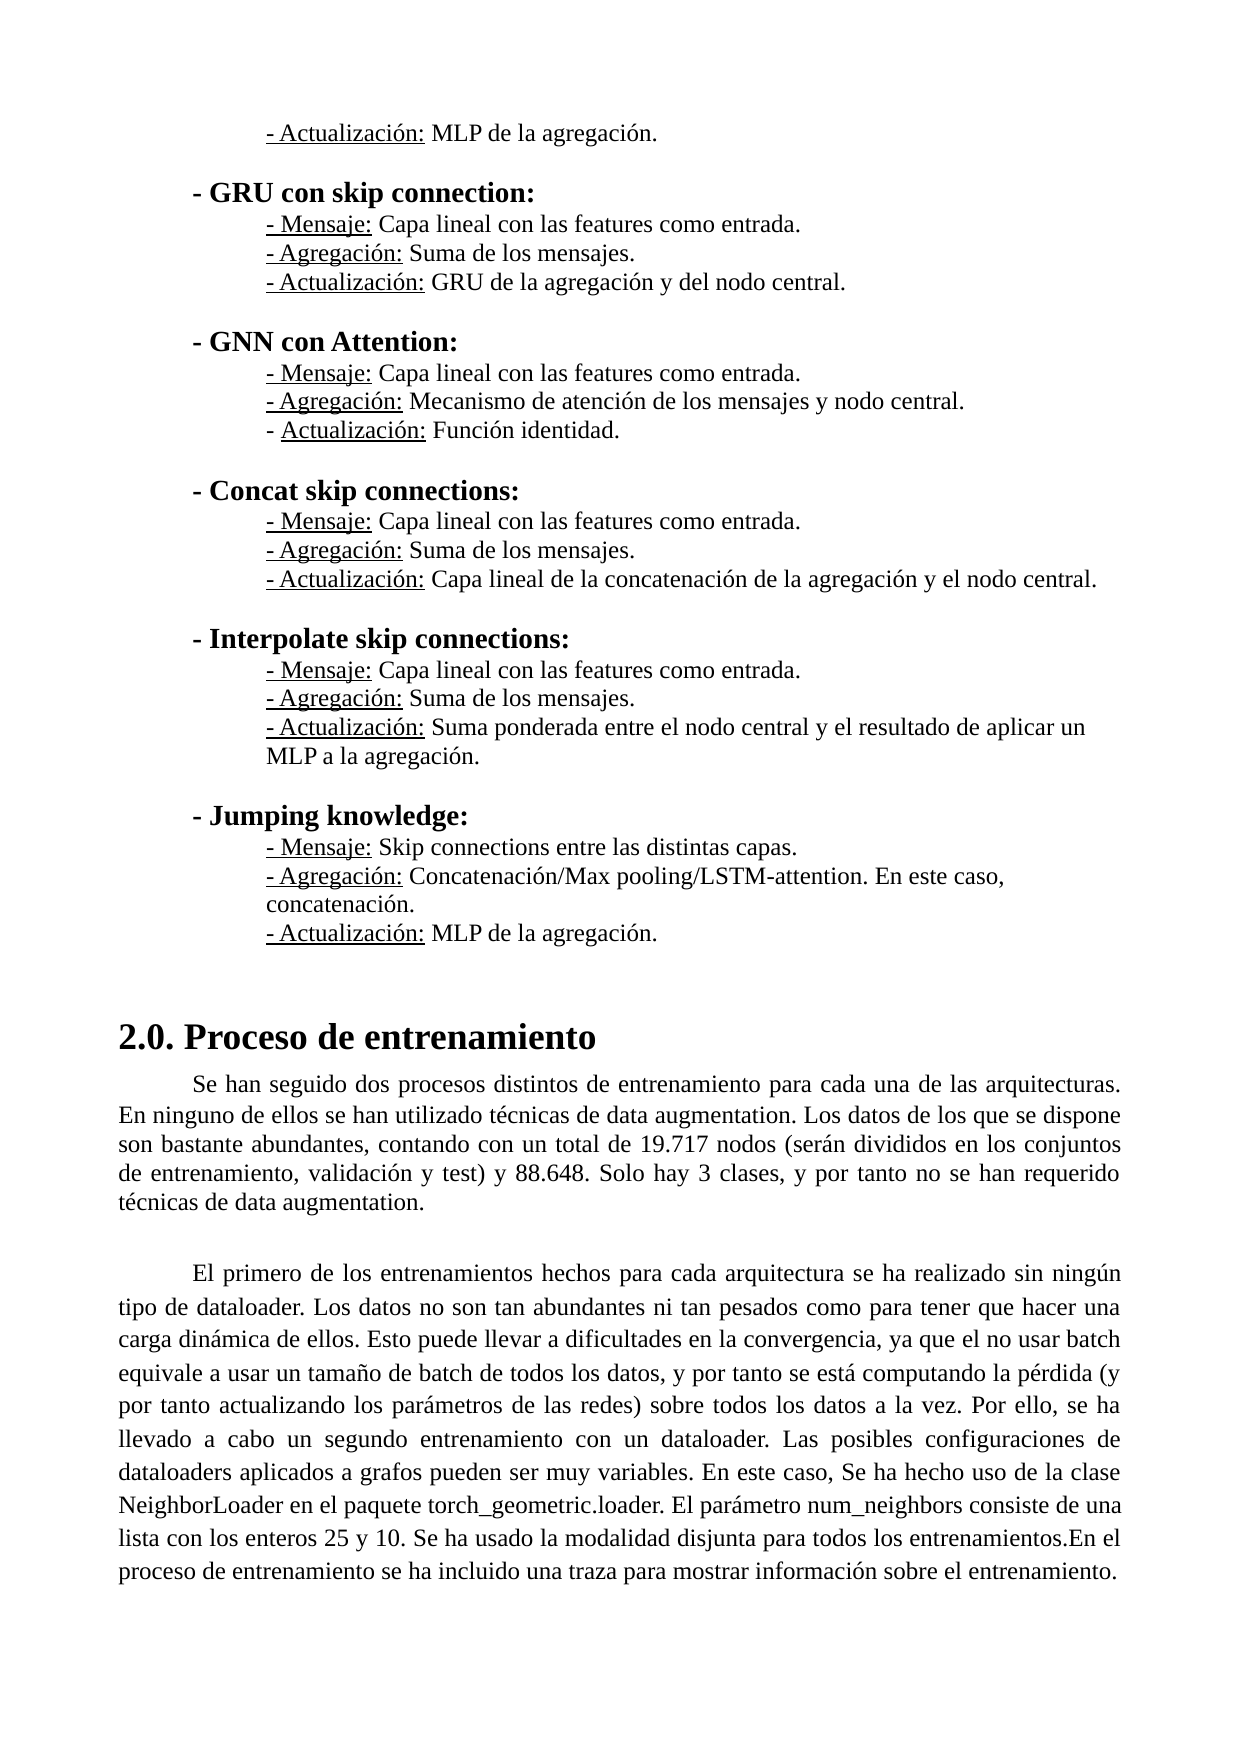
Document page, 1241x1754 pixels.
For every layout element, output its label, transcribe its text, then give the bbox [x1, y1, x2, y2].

text - Actualización: MLP de la agregación. [118, 118, 1122, 147]
text - Agregación: Mecanismo de atención de los mensajes y nodo central. [118, 386, 1122, 415]
text - Actualización: GRU de la agregación y del nodo central. [118, 267, 1122, 295]
text - Mensaje: Capa lineal con las features como entrada. [118, 358, 1122, 386]
text - GNN con Attention: [118, 324, 1122, 358]
text - Actualización: Función identidad. [118, 415, 1122, 444]
text - Mensaje: Capa lineal con las features como entrada. [118, 209, 1122, 238]
text - Actualización: MLP de la agregación. [118, 918, 1122, 947]
text - Actualización: Suma ponderada entre el nodo central y el resultado de aplicar un MLP a la agregación. [118, 712, 1122, 770]
text - Agregación: Suma de los mensajes. [118, 535, 1122, 564]
text - Interpolate skip connections: [118, 621, 1122, 655]
text - GRU con skip connection: [118, 176, 1122, 209]
text - Agregación: Suma de los mensajes. [118, 238, 1122, 267]
text - Mensaje: Capa lineal con las features como entrada. [118, 655, 1122, 683]
text 2.0. Proceso de entrenamiento [118, 1014, 1122, 1057]
text - Mensaje: Skip connections entre las distintas capas. [118, 832, 1122, 861]
text Se han seguido dos procesos distintos de entrenamiento para cada una de las arquitecturas. En ninguno de ellos se han utilizado técnicas de data augmentation. Los datos de los que se dispone son bastante abundantes, contando con un total de 19.717 nodos (serán divididos en los conjuntos de entrenamiento, validación y test) y 88.648. Solo hay 3 clases, y por tanto no se han requerido técnicas de data augmentation. [118, 1057, 1122, 1215]
text - Agregación: Concatenación/Max pooling/LSTM-attention. En este caso, concatenación. [118, 861, 1122, 918]
text - Actualización: Capa lineal de la concatenación de la agregación y el nodo central. [118, 564, 1122, 592]
text El primero de los entrenamientos hechos para cada arquitectura se ha realizado sin ningún tipo de dataloader. Los datos no son tan abundantes ni tan pesados como para tener que hacer una carga dinámica de ellos. Esto puede llevar a dificultades en la convergencia, ya que el no usar batch equivale a usar un tamaño de batch de todos los datos, y por tanto se está computando la pérdida (y por tanto actualizando los parámetros de las redes) sobre todos los datos a la vez. Por ello, se ha llevado a cabo un segundo entrenamiento con un dataloader. Las posibles configuraciones de dataloaders aplicados a grafos pueden ser muy variables. En este caso, Se ha hecho uso de la clase NeighborLoader en el paquete torch_geometric.loader. El parámetro num_neighbors consiste de una lista con los enteros 25 y 10. Se ha usado la modalidad disjunta para todos los entrenamientos.En el proceso de entrenamiento se ha incluido una traza para mostrar información sobre el entrenamiento. [118, 1258, 1122, 1584]
text - Jumping knowledge: [118, 798, 1122, 832]
text - Concat skip connections: [118, 473, 1122, 506]
text - Agregación: Suma de los mensajes. [118, 683, 1122, 712]
text - Mensaje: Capa lineal con las features como entrada. [118, 506, 1122, 535]
